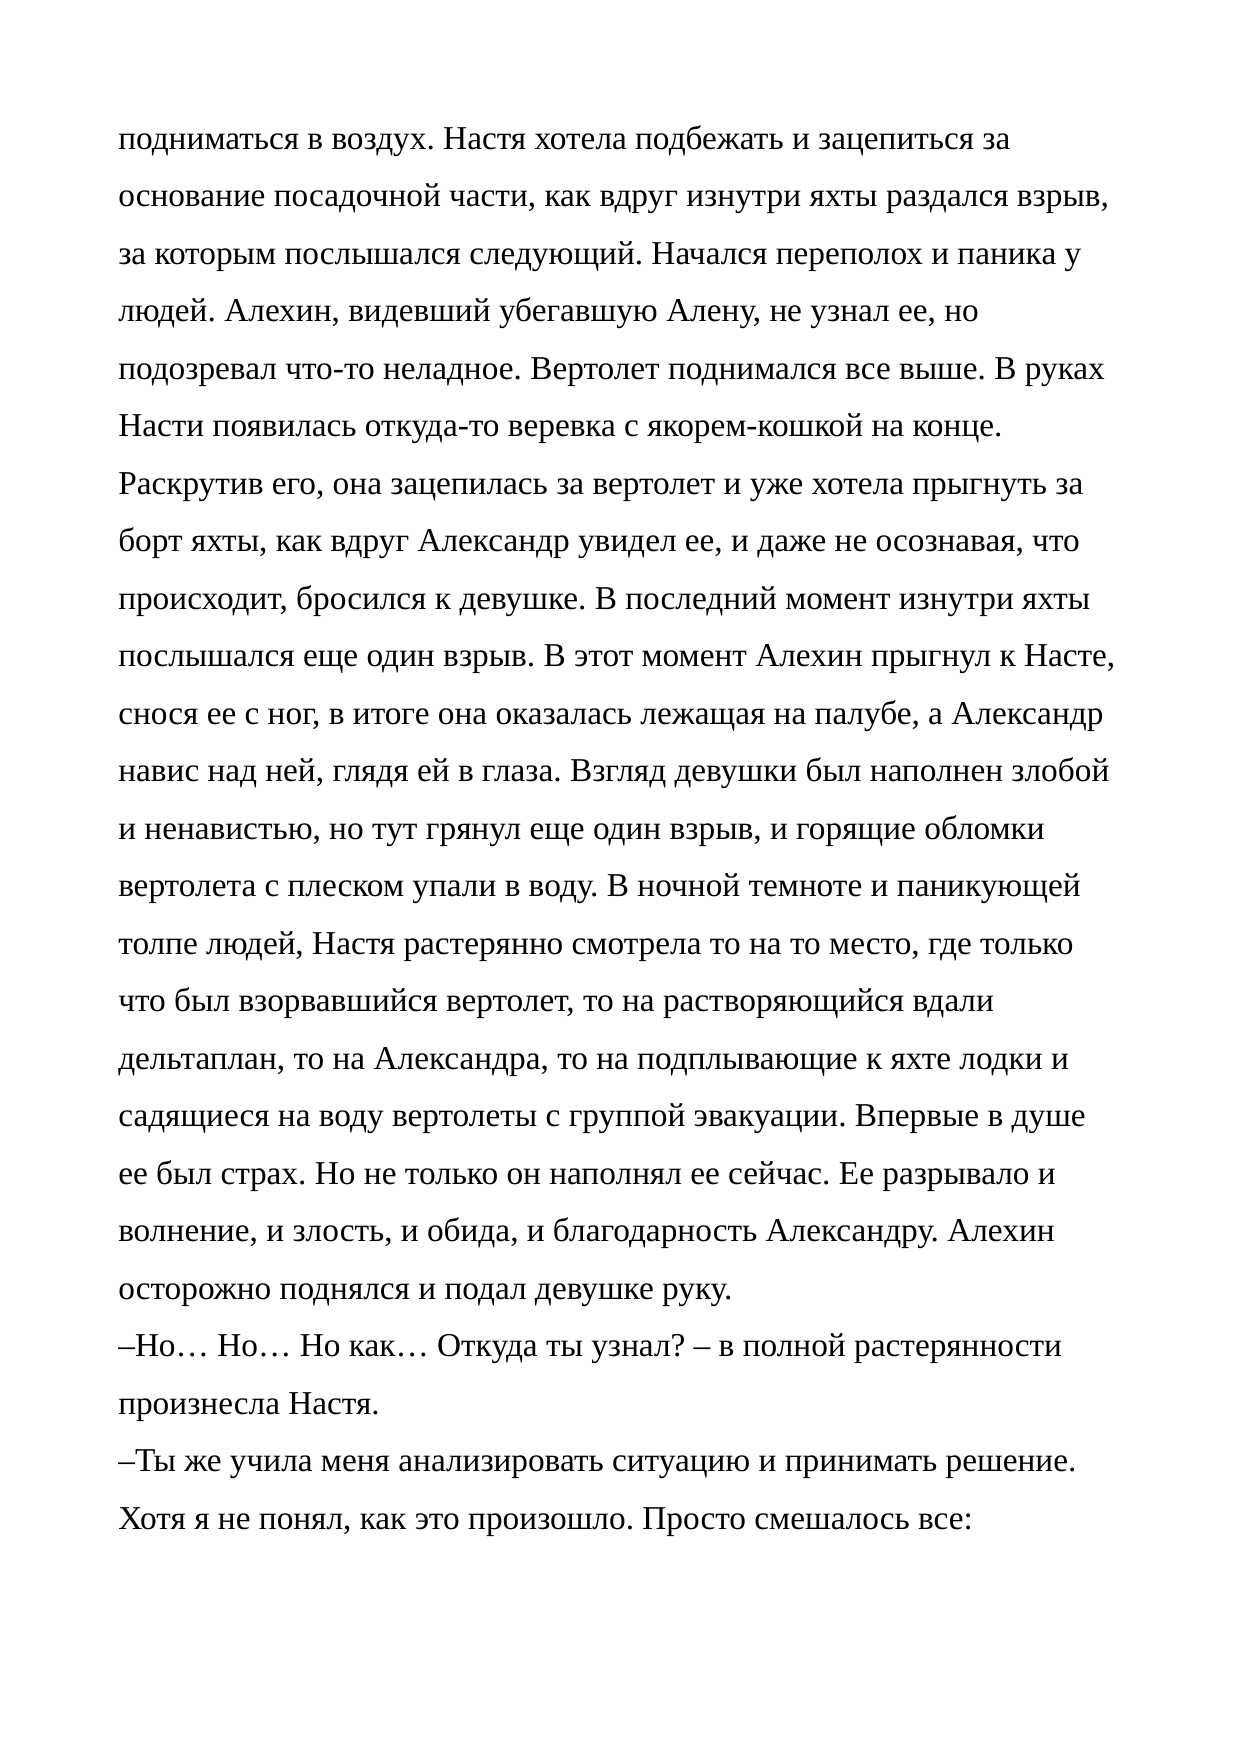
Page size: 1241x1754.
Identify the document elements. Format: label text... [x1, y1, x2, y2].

text –Ты же учила меня анализировать ситуацию и принимать решение. Хотя я не понял, как это произошло. Просто смешалось все: [118, 1441, 1122, 1536]
text –Но… Но… Но как… Откуда ты узнал? – в полной растерянности произнесла Настя. [118, 1326, 1122, 1421]
text подниматься в воздух. Настя хотела подбежать и зацепиться за основание посадочной части, как вдруг изнутри яхты раздался взрыв, за которым послышался следующий. Начался переполох и паника у людей. Алехин, видевший убегавшую Алену, не узнал ее, но подозревал что-то неладное. Вертолет поднимался все выше. В руках Насти появилась откуда-то веревка с якорем-кошкой на конце. Раскрутив его, она зацепилась за вертолет и уже хотела прыгнуть за борт яхты, как вдруг Александр увидел ее, и даже не осознавая, что происходит, бросился к девушке. В последний момент изнутри яхты послышался еще один взрыв. В этот момент Алехин прыгнул к Насте, снося ее с ног, в итоге она оказалась лежащая на палубе, а Александр навис над ней, глядя ей в глаза. Взгляд девушки был наполнен злобой и ненавистью, но тут грянул еще один взрыв, и горящие обломки вертолета с плеском упали в воду. В ночной темноте и паникующей толпе людей, Настя растерянно смотрела то на то место, где только что был взорвавшийся вертолет, то на растворяющийся вдали дельтаплан, то на Александра, то на подплывающие к яхте лодки и садящиеся на воду вертолеты с группой эвакуации. Впервые в душе ее был страх. Но не только он наполнял ее сейчас. Ее разрывало и волнение, и злость, и обида, и благодарность Александру. Алехин осторожно поднялся и подал девушке руку. [118, 118, 1122, 1306]
